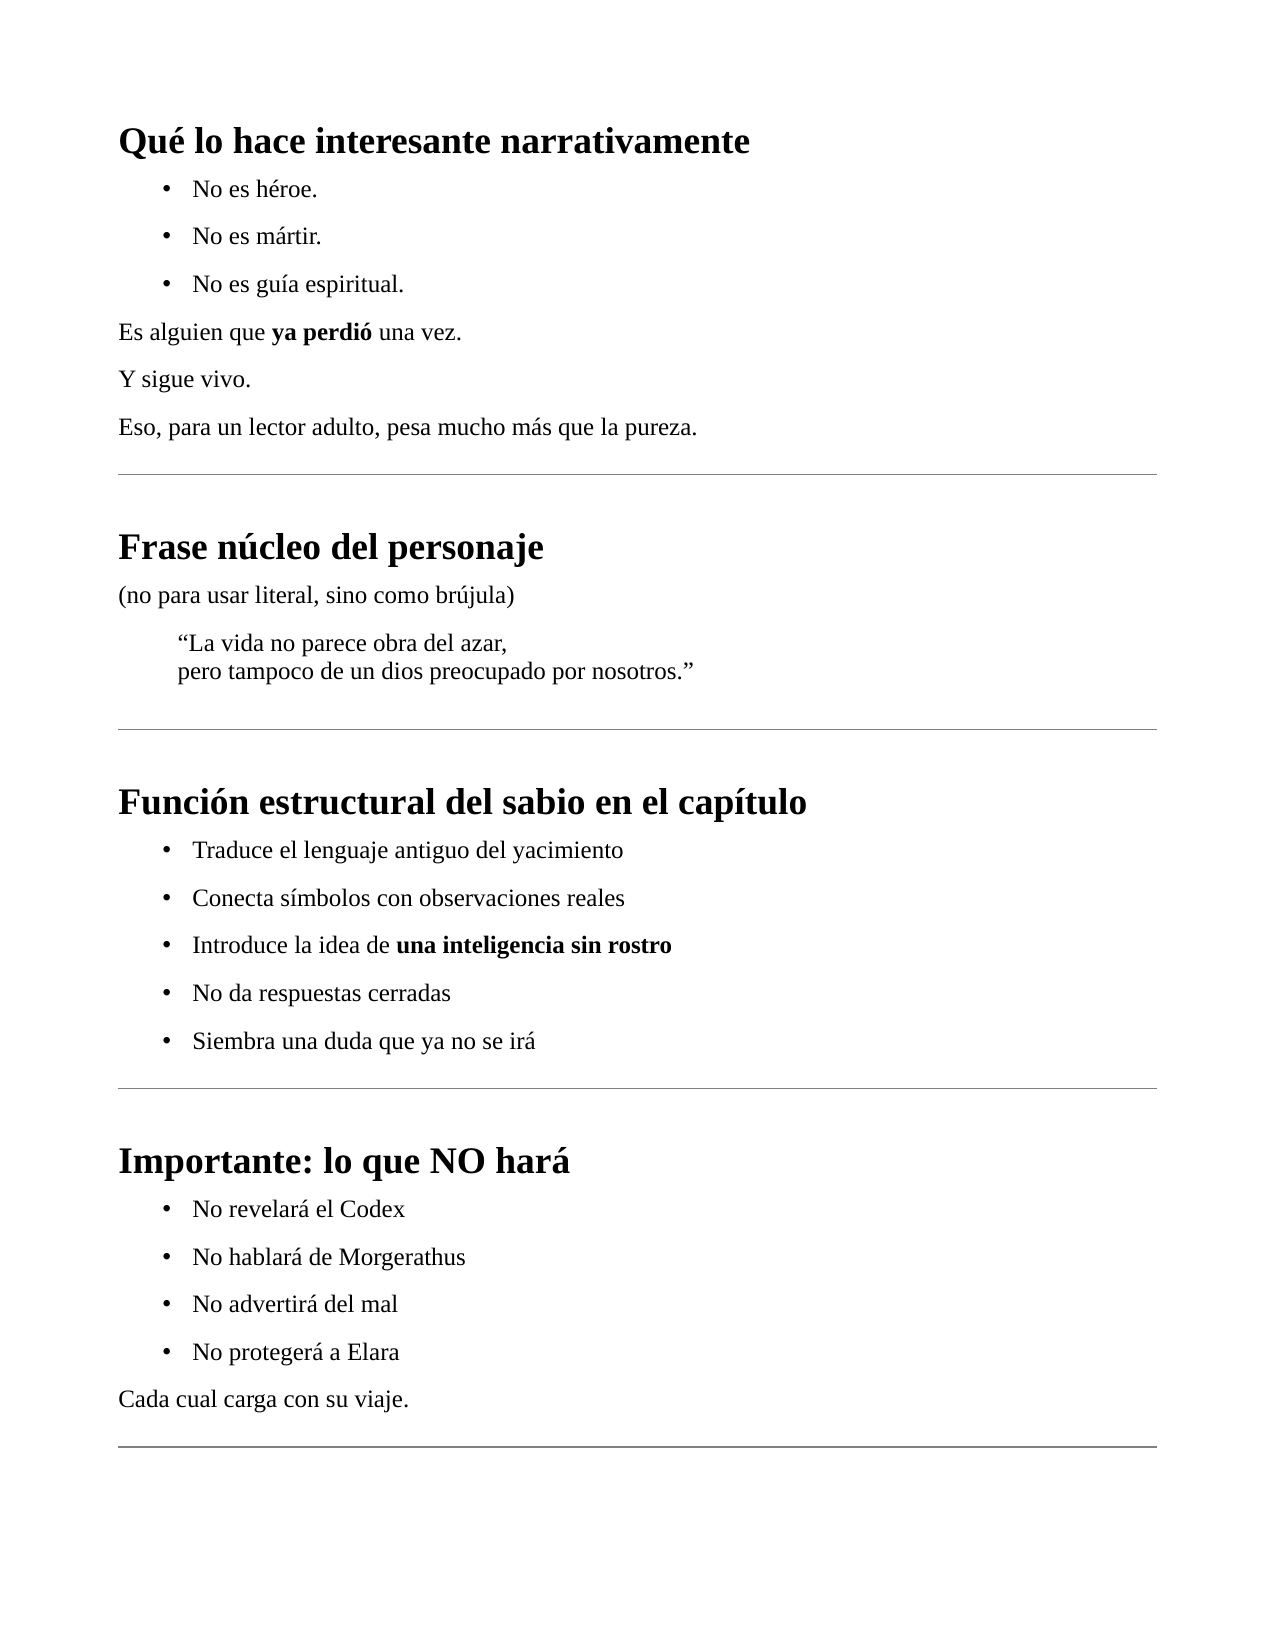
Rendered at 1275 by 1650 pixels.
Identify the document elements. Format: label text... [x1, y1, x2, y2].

text (no para usar literal, sino como brújula) [118, 580, 1157, 609]
list Introduce la idea de una inteligencia sin rostro [162, 931, 1157, 959]
list Traduce el lenguaje antiguo del yacimiento [162, 835, 1157, 864]
list No revelará el Codex [162, 1194, 1157, 1223]
list No advertirá del mal [162, 1289, 1157, 1318]
text Cada cual carga con su viaje. [118, 1384, 1157, 1413]
subtitle Qué lo hace interesante narrativamente [118, 118, 1157, 161]
list No protegerá a Elara [162, 1337, 1157, 1366]
subtitle Importante: lo que NO hará [118, 1138, 1157, 1182]
list Conecta símbolos con observaciones reales [162, 883, 1157, 912]
list No es héroe. [162, 174, 1157, 202]
text Y sigue vivo. [118, 364, 1157, 393]
text Es alguien que ya perdió una vez. [118, 317, 1157, 345]
text “La vida no parece obra del azar, pero tampoco de un dios preocupado por nosotros.” [177, 628, 1098, 685]
subtitle Función estructural del sabio en el capítulo [118, 780, 1157, 823]
list No hablará de Morgerathus [162, 1242, 1157, 1271]
list Siembra una duda que ya no se irá [162, 1026, 1157, 1054]
subtitle Frase núcleo del personaje [118, 524, 1157, 568]
list No es guía espiritual. [162, 269, 1157, 298]
list No es mártir. [162, 221, 1157, 250]
text Eso, para un lector adulto, pesa mucho más que la pureza. [118, 412, 1157, 441]
list No da respuestas cerradas [162, 978, 1157, 1007]
